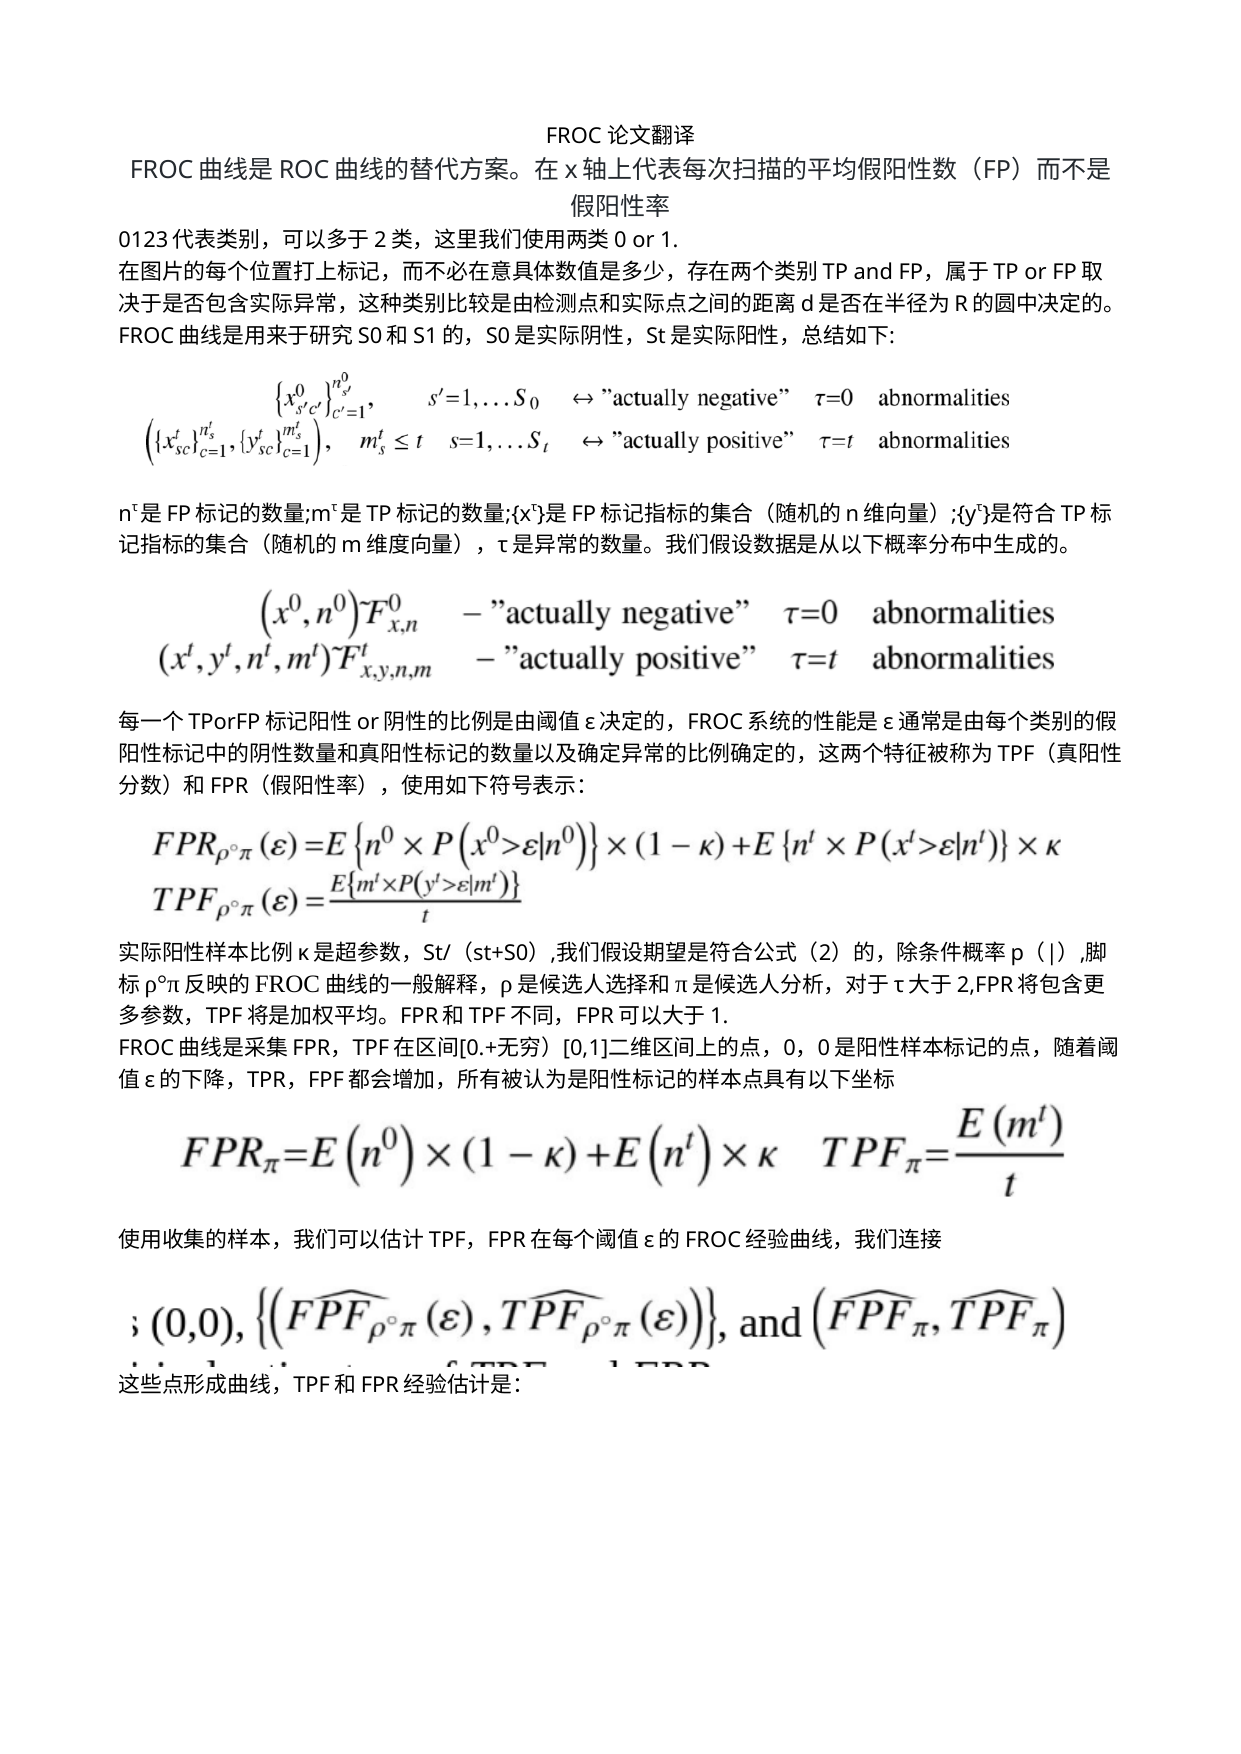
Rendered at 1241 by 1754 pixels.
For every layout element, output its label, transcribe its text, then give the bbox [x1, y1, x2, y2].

text nτ是FP标记的数量;mτ是TP标记的数量;{xτ}是FP标记指标的集合（随机的n维向量）;{yτ}是符合TP标记指标的集合（随机的m维度向量），τ是异常的数量。我们假设数据是从以下概率分布中生成的。 [118, 496, 1122, 559]
picture [118, 559, 1123, 705]
text 每一个TPorFP标记阳性or阴性的比例是由阈值ε决定的，FROC系统的性能是ε通常是由每个类别的假阳性标记中的阴性数量和真阳性标记的数量以及确定异常的比例确定的，这两个特征被称为TPF（真阳性分数）和FPR（假阳性率），使用如下符号表示： [118, 705, 1122, 799]
text 在图片的每个位置打上标记，而不必在意具体数值是多少，存在两个类别TP and FP，属于TP or FP取决于是否包含实际异常，这种类别比较是由检测点和实际点之间的距离d是否在半径为R的圆中决定的。 [118, 254, 1122, 318]
text FROC曲线是采集FPR，TPF在区间[0.+无穷）[0,1]二维区间上的点，0，0是阳性样本标记的点，随着阈值ε的下降，TPR，FPF都会增加，所有被认为是阳性标记的样本点具有以下坐标 [118, 1030, 1122, 1094]
picture [118, 799, 1123, 935]
text 使用收集的样本，我们可以估计TPF，FPR在每个阈值ε的FROC经验曲线，我们连接 [118, 1094, 1122, 1253]
text FROC 论文翻译 [118, 118, 1122, 150]
picture [132, 1285, 1072, 1367]
text 实际阳性样本比例κ是超参数，St/（st+S0）,我们假设期望是符合公式（2）的，除条件概率p（|）,脚标ρ°π反映的FROC曲线的一般解释，ρ是候选人选择和π是候选人分析，对于τ大于2,FPR将包含更多参数，TPF将是加权平均。FPR和TPF不同，FPR可以大于1. [118, 935, 1122, 1030]
text 这些点形成曲线，TPF和FPR经验估计是： [118, 1283, 1122, 1398]
picture [143, 1093, 1097, 1222]
text FROC曲线是ROC曲线的替代方案。在x轴上代表每次扫描的平均假阳性数（FP）而不是假阳性率 [118, 150, 1122, 222]
text FROC曲线是用来于研究S0和S1的，S0是实际阴性，St是实际阳性，总结如下: [118, 318, 1122, 349]
text 0123代表类别，可以多于2类，这里我们使用两类0 or 1. [118, 222, 1122, 254]
picture [118, 349, 1123, 496]
